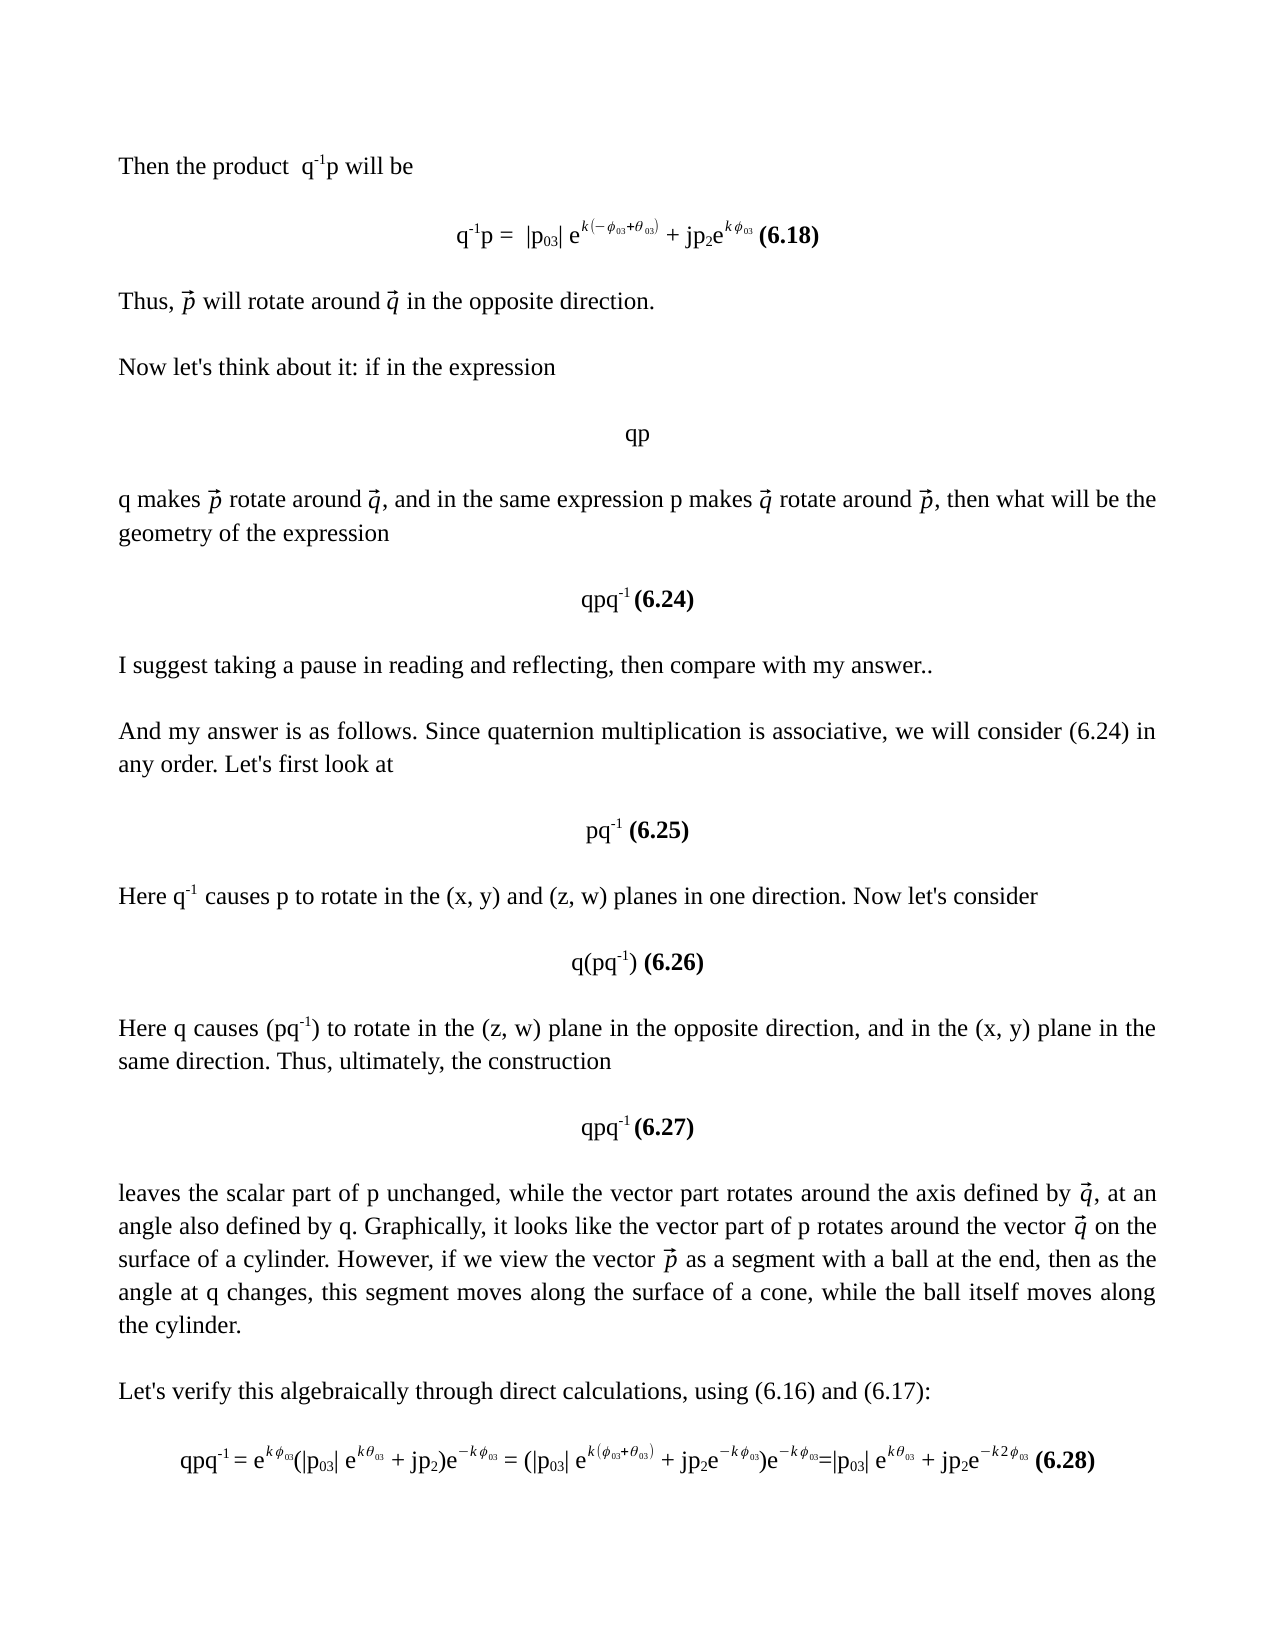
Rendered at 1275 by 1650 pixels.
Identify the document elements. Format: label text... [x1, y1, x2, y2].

text I suggest taking a pause in reading and reflecting, then compare with my answer.. [118, 650, 1157, 678]
text Here q-1 causes p to rotate in the (x, y) and (z, w) planes in one direction. Now let's consider [118, 881, 1157, 909]
text Let's verify this algebraically through direct calculations, using (6.16) and (6.17): [118, 1376, 1157, 1405]
text Then the product q-1p will be [118, 151, 1157, 180]
text q(pq-1) (6.26) [118, 947, 1157, 976]
text leaves the scalar part of p unchanged, while the vector part rotates around the axis defined by , at an angle also defined by q. Graphically, it looks like the vector part of p rotates around the vector on the surface of a cylinder. However, if we view the vector as a segment with a ball at the end, then as the angle at q changes, this segment moves along the surface of a cone, while the ball itself moves along the cylinder. [118, 1178, 1157, 1339]
text qpq-1 (6.24) [118, 584, 1157, 612]
text Here q causes (pq-1) to rotate in the (z, w) plane in the opposite direction, and in the (x, y) plane in the same direction. Thus, ultimately, the construction [118, 1013, 1157, 1075]
text And my answer is as follows. Since quaternion multiplication is associative, we will consider (6.24) in any order. Let's first look at [118, 716, 1157, 777]
text qp [118, 418, 1157, 447]
text qpq-1 (6.27) [118, 1112, 1157, 1141]
text Thus, will rotate around in the opposite direction. [118, 286, 1157, 315]
text q-1p = |p03| + jp2 (6.18) [118, 217, 1157, 249]
text Now let's think about it: if in the expression [118, 352, 1157, 381]
text pq-1 (6.25) [118, 815, 1157, 843]
text qpq-1 = (|p03| + jp2) = (|p03| + jp2)=|p03| + jp2 (6.28) [118, 1442, 1157, 1474]
text q makes rotate around , and in the same expression p makes rotate around , then what will be the geometry of the expression [118, 484, 1157, 546]
